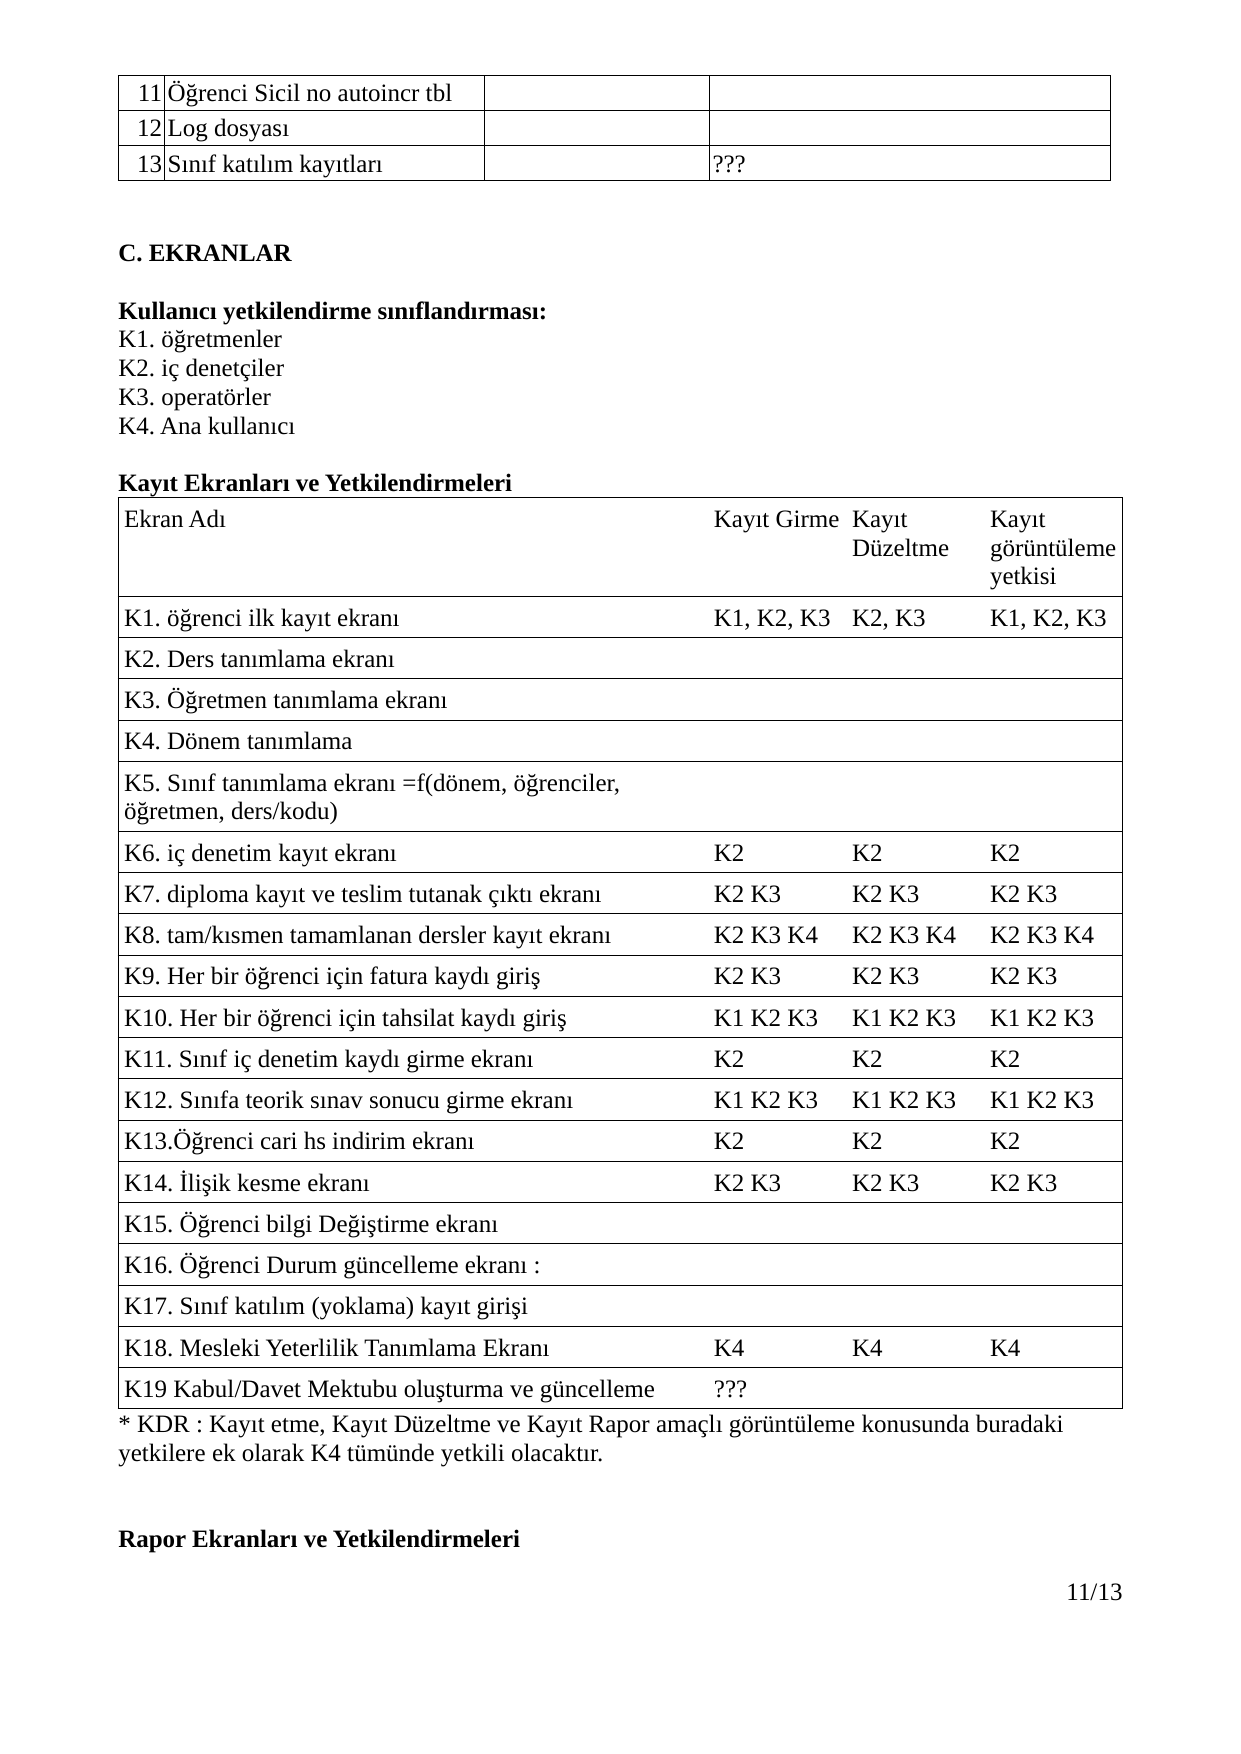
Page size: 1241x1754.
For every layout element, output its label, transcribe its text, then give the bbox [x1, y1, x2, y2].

table_cell K4 [984, 1327, 1122, 1367]
table_cell K1 K2 K3 [708, 997, 846, 1037]
table_cell Öğrenci Sicil no autoincr tbl [165, 76, 484, 110]
table_cell 11 [119, 76, 164, 110]
table_cell K3. Öğretmen tanımlama ekranı [119, 679, 708, 719]
table_cell [708, 1203, 846, 1243]
table_cell K4 [708, 1327, 846, 1367]
table_cell [708, 679, 846, 719]
table_cell K5. Sınıf tanımlama ekranı =f(dönem, öğrenciler, öğretmen, ders/kodu) [119, 762, 708, 831]
table_cell K2 [984, 1038, 1122, 1078]
table_cell K9. Her bir öğrenci için fatura kaydı giriş [119, 956, 708, 996]
table_cell [984, 721, 1122, 761]
table_cell K2 [846, 1121, 984, 1161]
table_cell ??? [710, 146, 1110, 180]
table_cell [984, 1244, 1122, 1284]
table_header Kayıt Düzeltme [846, 498, 984, 596]
table_cell Sınıf katılım kayıtları [165, 146, 484, 180]
table_cell [710, 111, 1110, 145]
text K1. öğretmenler [118, 324, 1122, 353]
table_cell K14. İlişik kesme ekranı [119, 1162, 708, 1202]
table_cell K2 K3 [984, 873, 1122, 913]
table_cell [846, 679, 984, 719]
table_cell K2 [708, 1038, 846, 1078]
text K2. iç denetçiler [118, 353, 1122, 382]
table_cell [846, 1244, 984, 1284]
text C. EKRANLAR [118, 238, 1122, 267]
table_cell [710, 76, 1110, 110]
table_cell K2, K3 [846, 597, 984, 637]
table_cell K2 K3 [846, 1162, 984, 1202]
table_cell K1. öğrenci ilk kayıt ekranı [119, 597, 708, 637]
table_cell K17. Sınıf katılım (yoklama) kayıt girişi [119, 1286, 708, 1326]
table_cell [846, 1368, 984, 1408]
table_cell [846, 1203, 984, 1243]
table_header Kayıt görüntüleme yetkisi [984, 498, 1122, 596]
text Kayıt Ekranları ve Yetkilendirmeleri [118, 468, 1122, 497]
table_cell [846, 638, 984, 678]
table_cell K8. tam/kısmen tamamlanan dersler kayıt ekranı [119, 914, 708, 954]
table_cell K1, K2, K3 [708, 597, 846, 637]
table_cell K6. iç denetim kayıt ekranı [119, 832, 708, 872]
table_cell [984, 679, 1122, 719]
table_cell Log dosyası [165, 111, 484, 145]
table_cell K2 [984, 832, 1122, 872]
table_cell K2 K3 K4 [984, 914, 1122, 954]
table_cell K2 K3 [846, 956, 984, 996]
table_cell K2 [846, 1038, 984, 1078]
table_cell K10. Her bir öğrenci için tahsilat kaydı giriş [119, 997, 708, 1037]
text Rapor Ekranları ve Yetkilendirmeleri [118, 1524, 1122, 1553]
text Kullanıcı yetkilendirme sınıflandırması: [118, 296, 1122, 324]
table_cell K1 K2 K3 [708, 1079, 846, 1119]
table_header Ekran Adı [119, 498, 708, 596]
table_cell K15. Öğrenci bilgi Değiştirme ekranı [119, 1203, 708, 1243]
table_cell [708, 762, 846, 831]
table_cell K2 K3 [708, 956, 846, 996]
text K3. operatörler [118, 382, 1122, 411]
table_cell ??? [708, 1368, 846, 1408]
table_cell [984, 762, 1122, 831]
table_cell [485, 111, 709, 145]
table_cell K7. diploma kayıt ve teslim tutanak çıktı ekranı [119, 873, 708, 913]
table_cell K4. Dönem tanımlama [119, 721, 708, 761]
table_cell [708, 638, 846, 678]
text * KDR : Kayıt etme, Kayıt Düzeltme ve Kayıt Rapor amaçlı görüntüleme konusunda buradaki yetkilere ek olarak K4 tümünde yetkili olacaktır. [118, 1409, 1122, 1467]
table_cell K1 K2 K3 [984, 997, 1122, 1037]
table_cell K2 K3 K4 [708, 914, 846, 954]
table_cell K2 K3 [984, 956, 1122, 996]
table_cell K2 [708, 832, 846, 872]
table_cell [485, 76, 709, 110]
table_cell K16. Öğrenci Durum güncelleme ekranı : [119, 1244, 708, 1284]
table_cell [846, 721, 984, 761]
table_cell [984, 1286, 1122, 1326]
table_cell K2 K3 K4 [846, 914, 984, 954]
table_cell [708, 1286, 846, 1326]
table_cell K13.Öğrenci cari hs indirim ekranı [119, 1121, 708, 1161]
table_header Kayıt Girme [708, 498, 846, 596]
table_cell K2. Ders tanımlama ekranı [119, 638, 708, 678]
table_cell K2 K3 [708, 1162, 846, 1202]
table_cell K19 Kabul/Davet Mektubu oluşturma ve güncelleme [119, 1368, 708, 1408]
table_cell [984, 1203, 1122, 1243]
table_cell K1 K2 K3 [984, 1079, 1122, 1119]
table_cell K2 [984, 1121, 1122, 1161]
table_cell [708, 1244, 846, 1284]
table_cell [984, 1368, 1122, 1408]
table_cell K2 [846, 832, 984, 872]
table_cell K1, K2, K3 [984, 597, 1122, 637]
table_cell K12. Sınıfa teorik sınav sonucu girme ekranı [119, 1079, 708, 1119]
table_cell K11. Sınıf iç denetim kaydı girme ekranı [119, 1038, 708, 1078]
table_cell [485, 146, 709, 180]
table_cell K1 K2 K3 [846, 997, 984, 1037]
table_cell K2 [708, 1121, 846, 1161]
table_cell K1 K2 K3 [846, 1079, 984, 1119]
table_cell [846, 762, 984, 831]
table_cell 12 [119, 111, 164, 145]
table_cell K2 K3 [846, 873, 984, 913]
table_cell K4 [846, 1327, 984, 1367]
table_cell [984, 638, 1122, 678]
table_cell [846, 1286, 984, 1326]
table_cell K2 K3 [984, 1162, 1122, 1202]
table_cell 13 [119, 146, 164, 180]
table_cell K2 K3 [708, 873, 846, 913]
table_cell K18. Mesleki Yeterlilik Tanımlama Ekranı [119, 1327, 708, 1367]
table_cell [708, 721, 846, 761]
text K4. Ana kullanıcı [118, 411, 1122, 439]
